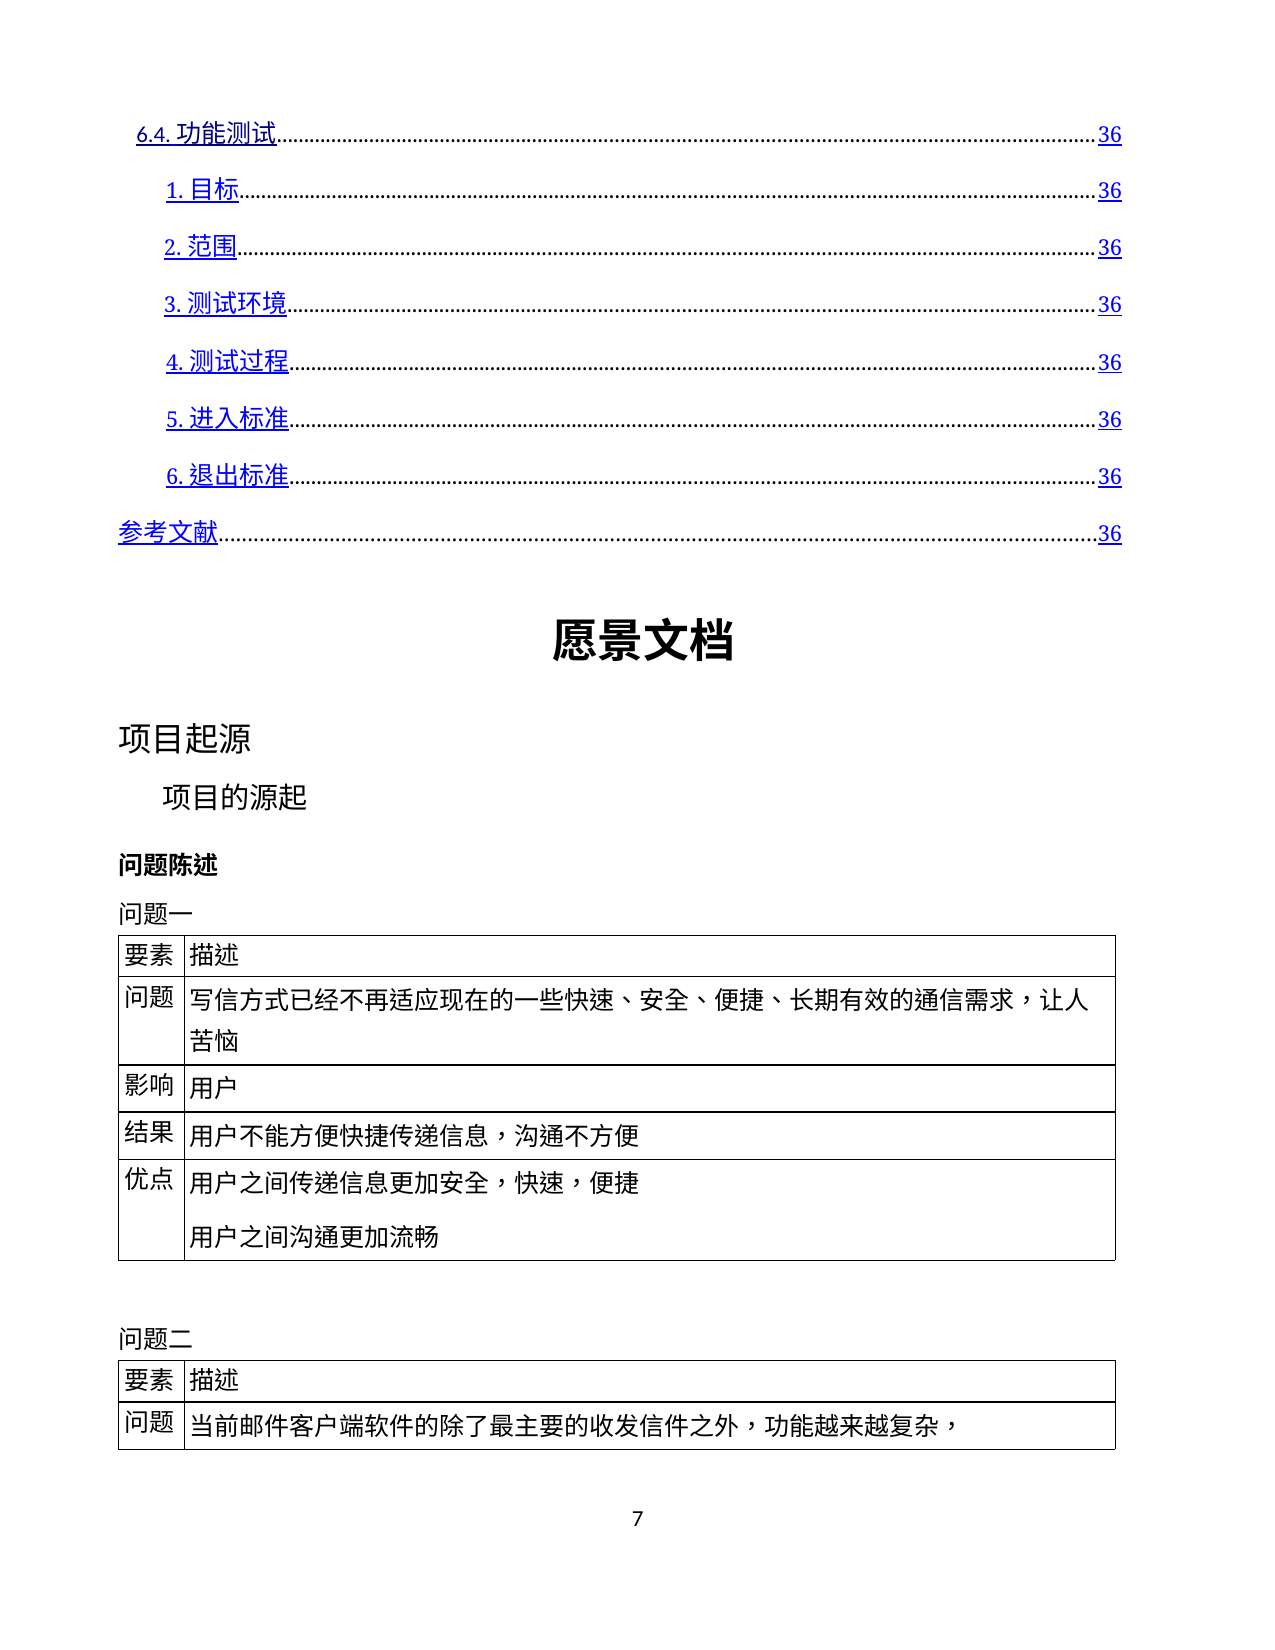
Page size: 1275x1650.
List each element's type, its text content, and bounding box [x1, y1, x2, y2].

table_cell 写信方式已经不再适应现在的一些快速、安全、便捷、长期有效的通信需求，让人苦恼 [185, 977, 1115, 1064]
text 项目的源起 [118, 777, 1157, 817]
text 5. 进入标准 36 [118, 400, 1157, 434]
text 6.4. 功能测试 36 [118, 118, 1157, 149]
table_cell 结果 [119, 1113, 184, 1159]
text 愿景文档 [118, 609, 1157, 671]
table_cell 当前邮件客户端软件的除了最主要的收发信件之外，功能越来越复杂， [185, 1403, 1115, 1449]
table_header 要素 [119, 936, 184, 976]
text 参考文献 36 [118, 514, 1157, 548]
text 问题陈述 [118, 847, 1157, 882]
text 2. 范围 36 [118, 229, 1157, 263]
text 3. 测试环境 36 [118, 286, 1157, 320]
table_header 描述 [185, 1361, 1115, 1401]
table_cell 用户不能方便快捷传递信息，沟通不方便 [185, 1113, 1115, 1159]
text 项目起源 [118, 716, 1157, 762]
text 问题二 [118, 1325, 1157, 1354]
text 问题一 [118, 900, 1157, 929]
table_cell 用户 [185, 1066, 1115, 1111]
table_cell 优点 [119, 1160, 184, 1260]
text 1. 目标 36 [118, 172, 1157, 206]
table_cell 影响 [119, 1066, 184, 1111]
table_cell 问题 [119, 1403, 184, 1449]
text 6. 退出标准 36 [118, 457, 1157, 491]
table_header 要素 [119, 1361, 184, 1401]
table_cell 用户之间传递信息更加安全，快速，便捷 用户之间沟通更加流畅 [185, 1160, 1115, 1260]
text 4. 测试过程 36 [118, 343, 1157, 377]
table_cell 问题 [119, 977, 184, 1064]
table_header 描述 [185, 936, 1115, 976]
